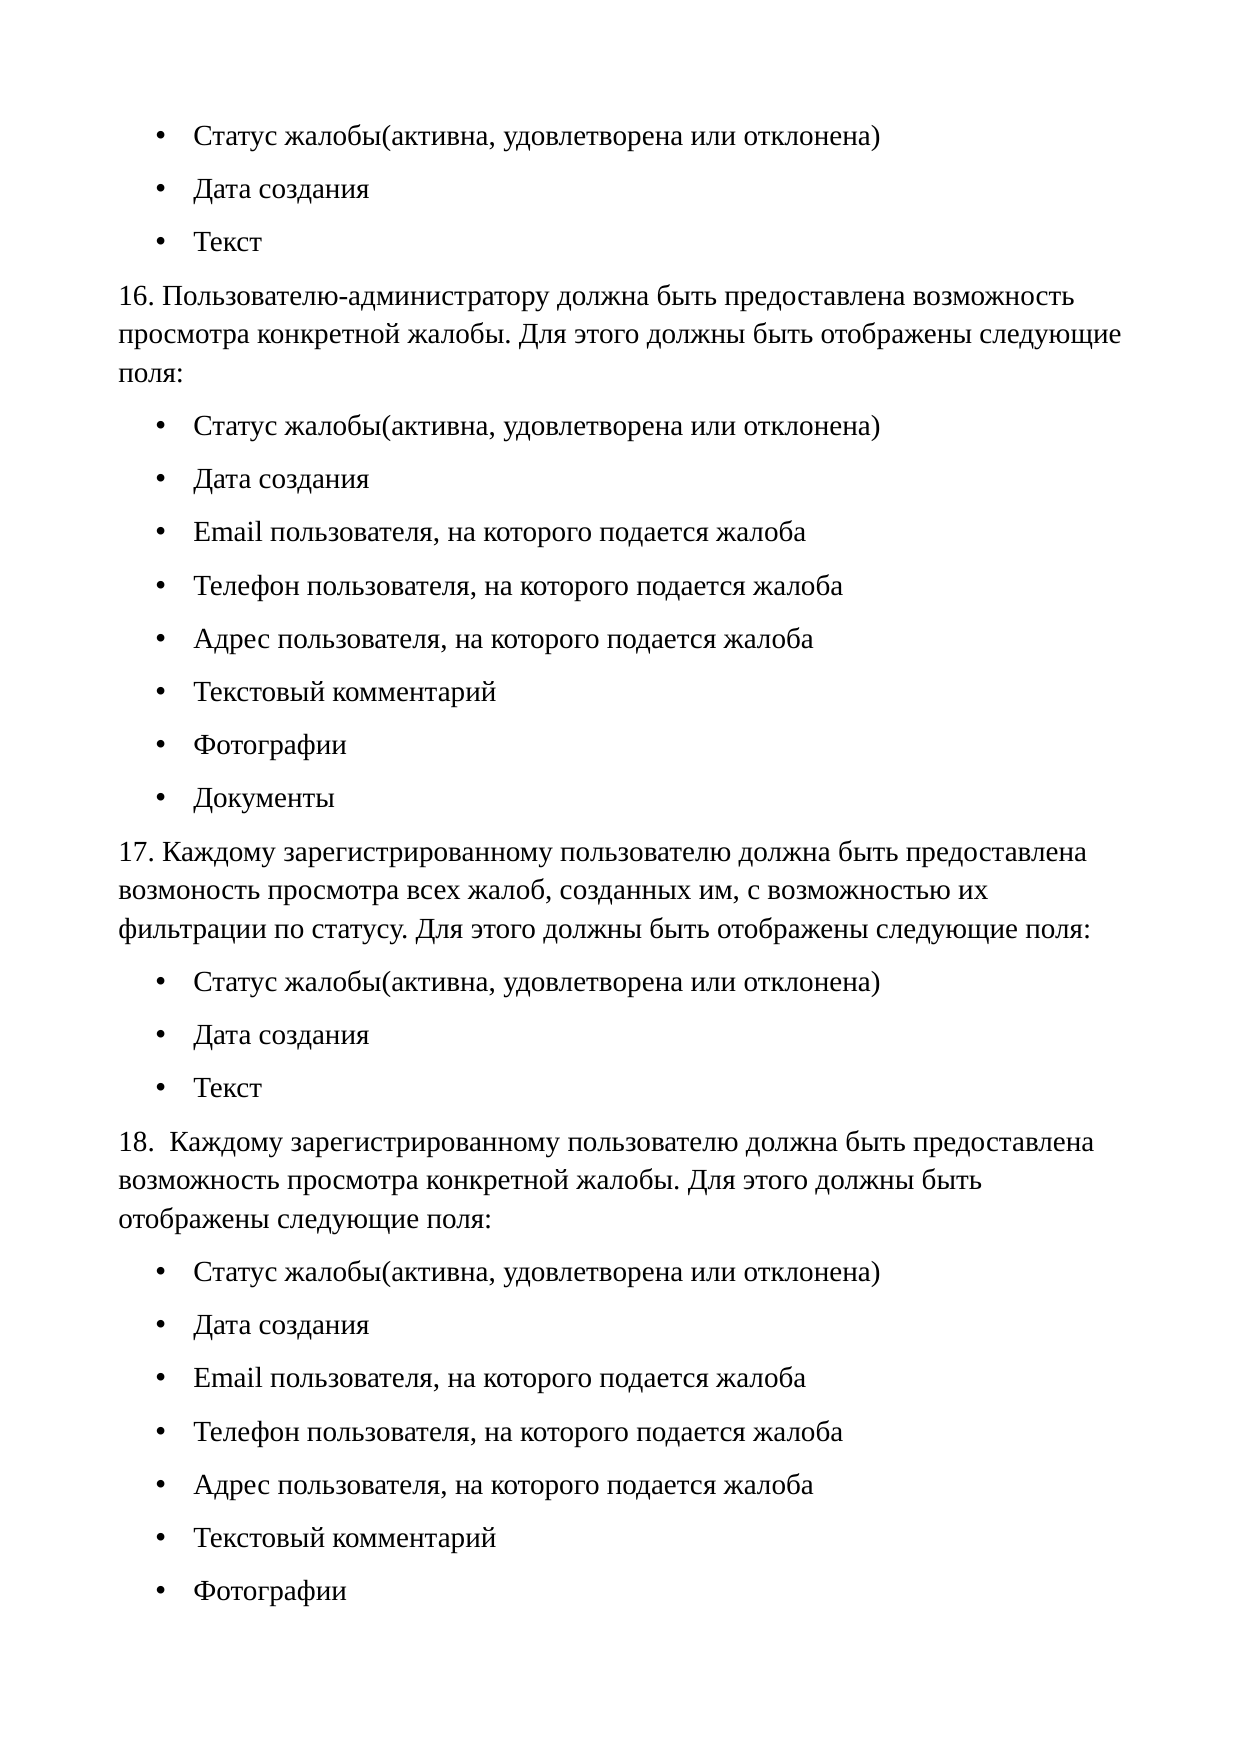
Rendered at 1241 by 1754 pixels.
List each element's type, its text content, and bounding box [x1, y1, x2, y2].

list Адрес пользователя, на которого подается жалоба [156, 1467, 1122, 1501]
text 17. Каждому зарегистрированному пользователю должна быть предоставлена возмоность просмотра всех жалоб, созданных им, с возможностью их фильтрации по статусу. Для этого должны быть отображены следующие поля: [118, 834, 1122, 944]
list Текст [156, 224, 1122, 258]
text 18. Каждому зарегистрированному пользователю должна быть предоставлена возможность просмотра конкретной жалобы. Для этого должны быть отображены следующие поля: [118, 1124, 1122, 1234]
text 16. Пользователю-администратору должна быть предоставлена возможность просмотра конкретной жалобы. Для этого должны быть отображены следующие поля: [118, 278, 1122, 388]
list Фотографии [156, 727, 1122, 761]
list Email пользователя, на которого подается жалоба [156, 1360, 1122, 1394]
list Адрес пользователя, на которого подается жалоба [156, 621, 1122, 654]
list Дата создания [156, 1017, 1122, 1051]
list Статус жалобы(активна, удовлетворена или отклонена) [156, 1254, 1122, 1288]
list Телефон пользователя, на которого подается жалоба [156, 1414, 1122, 1447]
list Статус жалобы(активна, удовлетворена или отклонена) [156, 408, 1122, 442]
list Фотографии [156, 1573, 1122, 1607]
list Телефон пользователя, на которого подается жалоба [156, 568, 1122, 601]
list Дата создания [156, 461, 1122, 495]
list Статус жалобы(активна, удовлетворена или отклонена) [156, 964, 1122, 998]
list Дата создания [156, 171, 1122, 205]
list Email пользователя, на которого подается жалоба [156, 514, 1122, 548]
list Текстовый комментарий [156, 1520, 1122, 1554]
list Текст [156, 1071, 1122, 1104]
list Текстовый комментарий [156, 674, 1122, 708]
list Статус жалобы(активна, удовлетворена или отклонена) [156, 118, 1122, 152]
list Документы [156, 781, 1122, 814]
list Дата создания [156, 1307, 1122, 1341]
